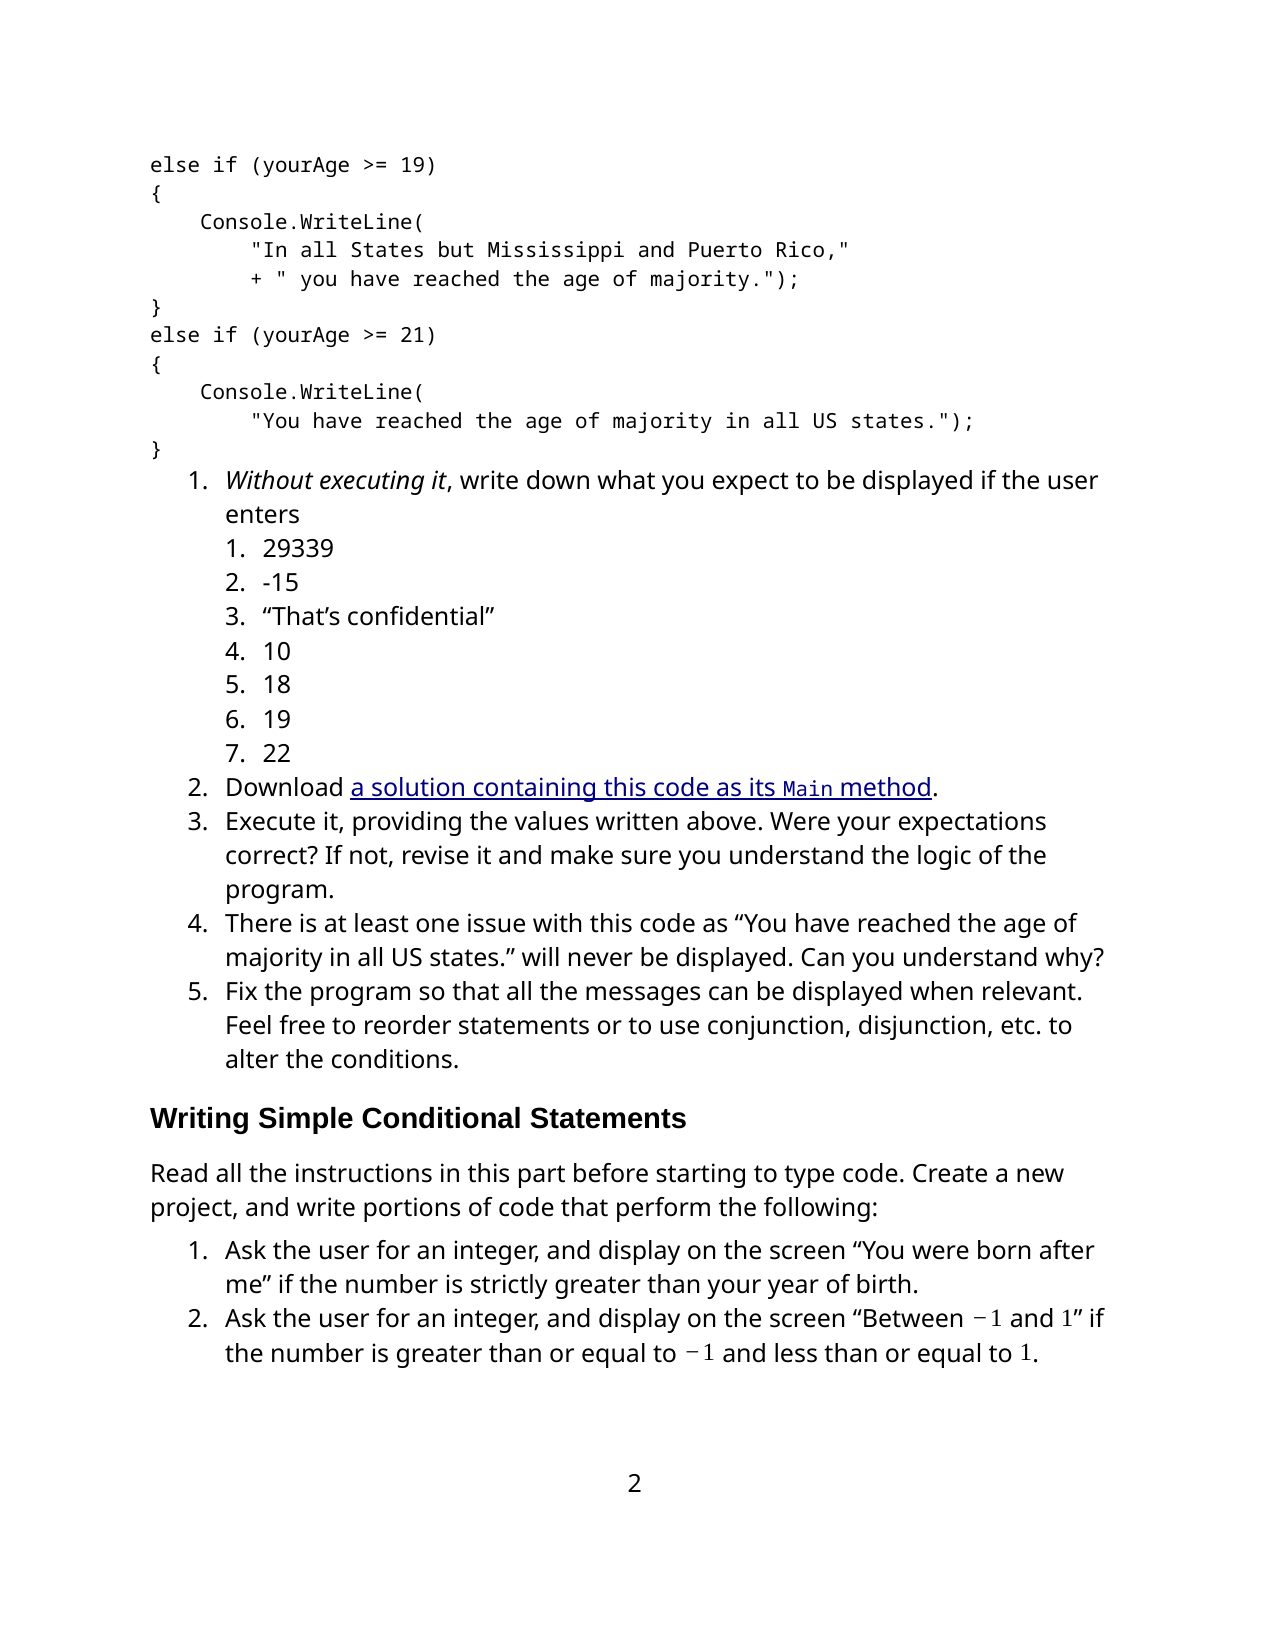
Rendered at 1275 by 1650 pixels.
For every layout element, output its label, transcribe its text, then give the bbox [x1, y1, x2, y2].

subtitle Writing Simple Conditional Statements [150, 1101, 1125, 1134]
text + " you have reached the age of majority."); [150, 264, 1125, 292]
text Console.WriteLine( [150, 377, 1125, 406]
list 10 [225, 633, 1125, 667]
list Execute it, providing the values written above. Were your expectations correct? If not, revise it and make sure you understand the logic of the program. [187, 803, 1125, 906]
list Fix the program so that all the messages can be displayed when relevant. Feel free to reorder statements or to use conjunction, disjunction, etc. to alter the conditions. [187, 974, 1125, 1076]
list -15 [225, 565, 1125, 599]
list 22 [225, 735, 1125, 769]
text { [150, 349, 1125, 377]
list There is at least one issue with this code as “You have reached the age of majority in all US states.” will never be displayed. Can you understand why? [187, 906, 1125, 974]
text { [150, 178, 1125, 207]
text Console.WriteLine( [150, 207, 1125, 235]
list 19 [225, 701, 1125, 735]
list “That’s confidential” [225, 599, 1125, 633]
list Ask the user for an integer, and display on the screen “You were born after me” if the number is strictly greater than your year of birth. [187, 1233, 1125, 1301]
text "You have reached the age of majority in all US states."); [150, 406, 1125, 434]
list Without executing it, write down what you expect to be displayed if the user enters [187, 463, 1125, 531]
text Read all the instructions in this part before starting to type code. Create a new project, and write portions of code that perform the following: [150, 1156, 1125, 1224]
list 18 [225, 667, 1125, 701]
text } [150, 292, 1125, 321]
text else if (yourAge >= 19) [150, 150, 1125, 178]
text } [150, 434, 1125, 463]
list Download a solution containing this code as its Main method. [187, 769, 1125, 803]
text "In all States but Mississippi and Puerto Rico," [150, 235, 1125, 264]
list 29339 [225, 531, 1125, 565]
text else if (yourAge >= 21) [150, 321, 1125, 349]
list Ask the user for an integer, and display on the screen “Between and ” if the number is greater than or equal to and less than or equal to . [187, 1301, 1125, 1369]
